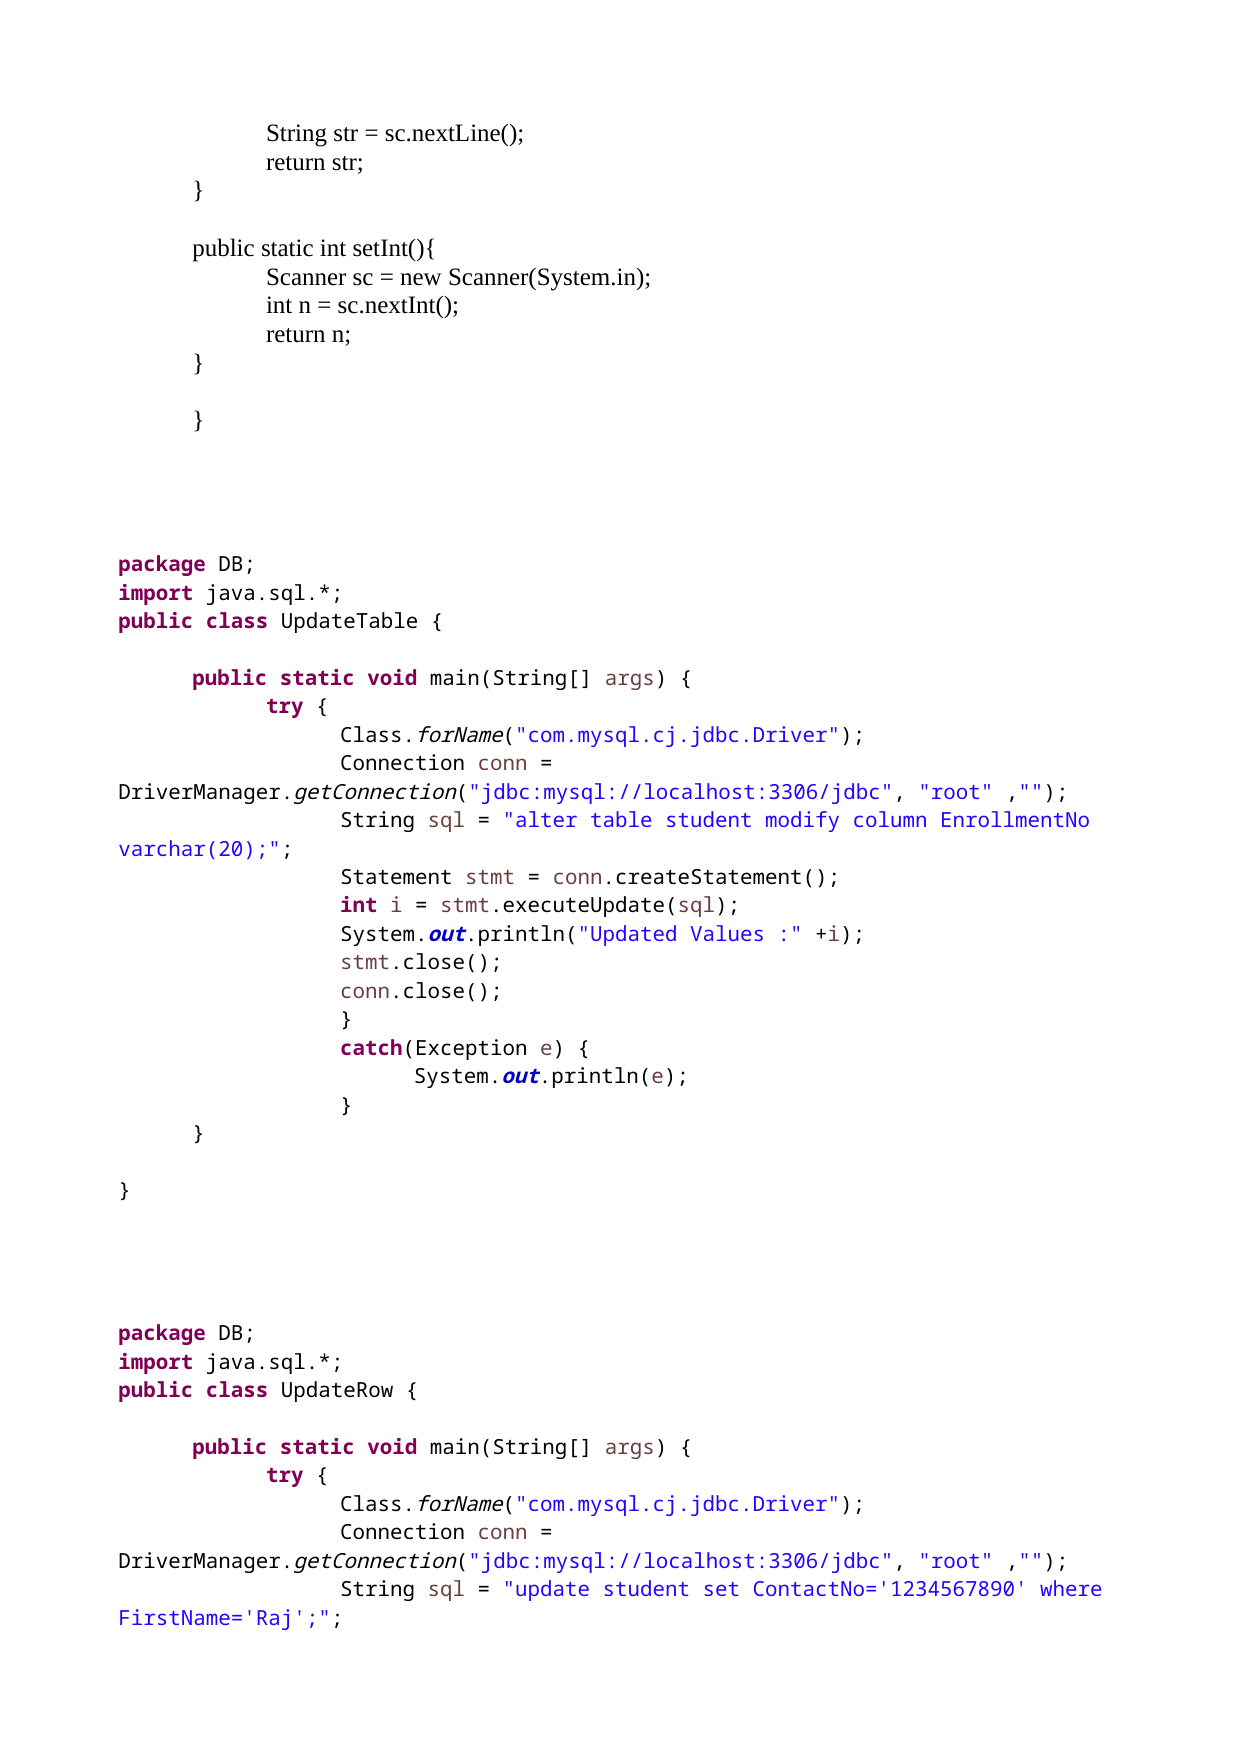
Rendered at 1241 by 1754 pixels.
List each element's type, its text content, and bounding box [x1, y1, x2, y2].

text import java.sql.*; [118, 1347, 1122, 1375]
text } [118, 1090, 1122, 1118]
text } [118, 176, 1122, 204]
text Class.forName("com.mysql.cj.jdbc.Driver"); [118, 1489, 1122, 1517]
text package DB; [118, 549, 1122, 578]
text package DB; [118, 1318, 1122, 1347]
text return n; [118, 319, 1122, 348]
text System.out.println(e); [118, 1061, 1122, 1090]
text stmt.close(); [118, 947, 1122, 976]
text Statement stmt = conn.createStatement(); [118, 862, 1122, 891]
text Connection conn = DriverManager.getConnection("jdbc:mysql://localhost:3306/jdbc", "root" ,""); [118, 1517, 1122, 1574]
text String sql = "alter table student modify column EnrollmentNo varchar(20);"; [118, 805, 1122, 862]
text Scanner sc = new Scanner(System.in); [118, 262, 1122, 291]
text } [118, 1004, 1122, 1033]
text } [118, 1175, 1122, 1203]
text } [118, 406, 1122, 434]
text Class.forName("com.mysql.cj.jdbc.Driver"); [118, 720, 1122, 748]
text String sql = "update student set ContactNo='1234567890' where FirstName='Raj';"; [118, 1574, 1122, 1631]
text public static int setInt(){ [118, 233, 1122, 262]
text try { [118, 1461, 1122, 1489]
text try { [118, 692, 1122, 720]
text conn.close(); [118, 976, 1122, 1004]
text String str = sc.nextLine(); [118, 118, 1122, 147]
text import java.sql.*; [118, 578, 1122, 606]
text } [118, 1118, 1122, 1147]
text public class UpdateTable { [118, 606, 1122, 635]
text int n = sc.nextInt(); [118, 291, 1122, 319]
text public class UpdateRow { [118, 1375, 1122, 1404]
text Connection conn = DriverManager.getConnection("jdbc:mysql://localhost:3306/jdbc", "root" ,""); [118, 748, 1122, 805]
text int i = stmt.executeUpdate(sql); [118, 891, 1122, 919]
text public static void main(String[] args) { [118, 1432, 1122, 1461]
text public static void main(String[] args) { [118, 663, 1122, 692]
text catch(Exception e) { [118, 1033, 1122, 1061]
text return str; [118, 147, 1122, 176]
text System.out.println("Updated Values :" +i); [118, 919, 1122, 947]
text } [118, 348, 1122, 377]
